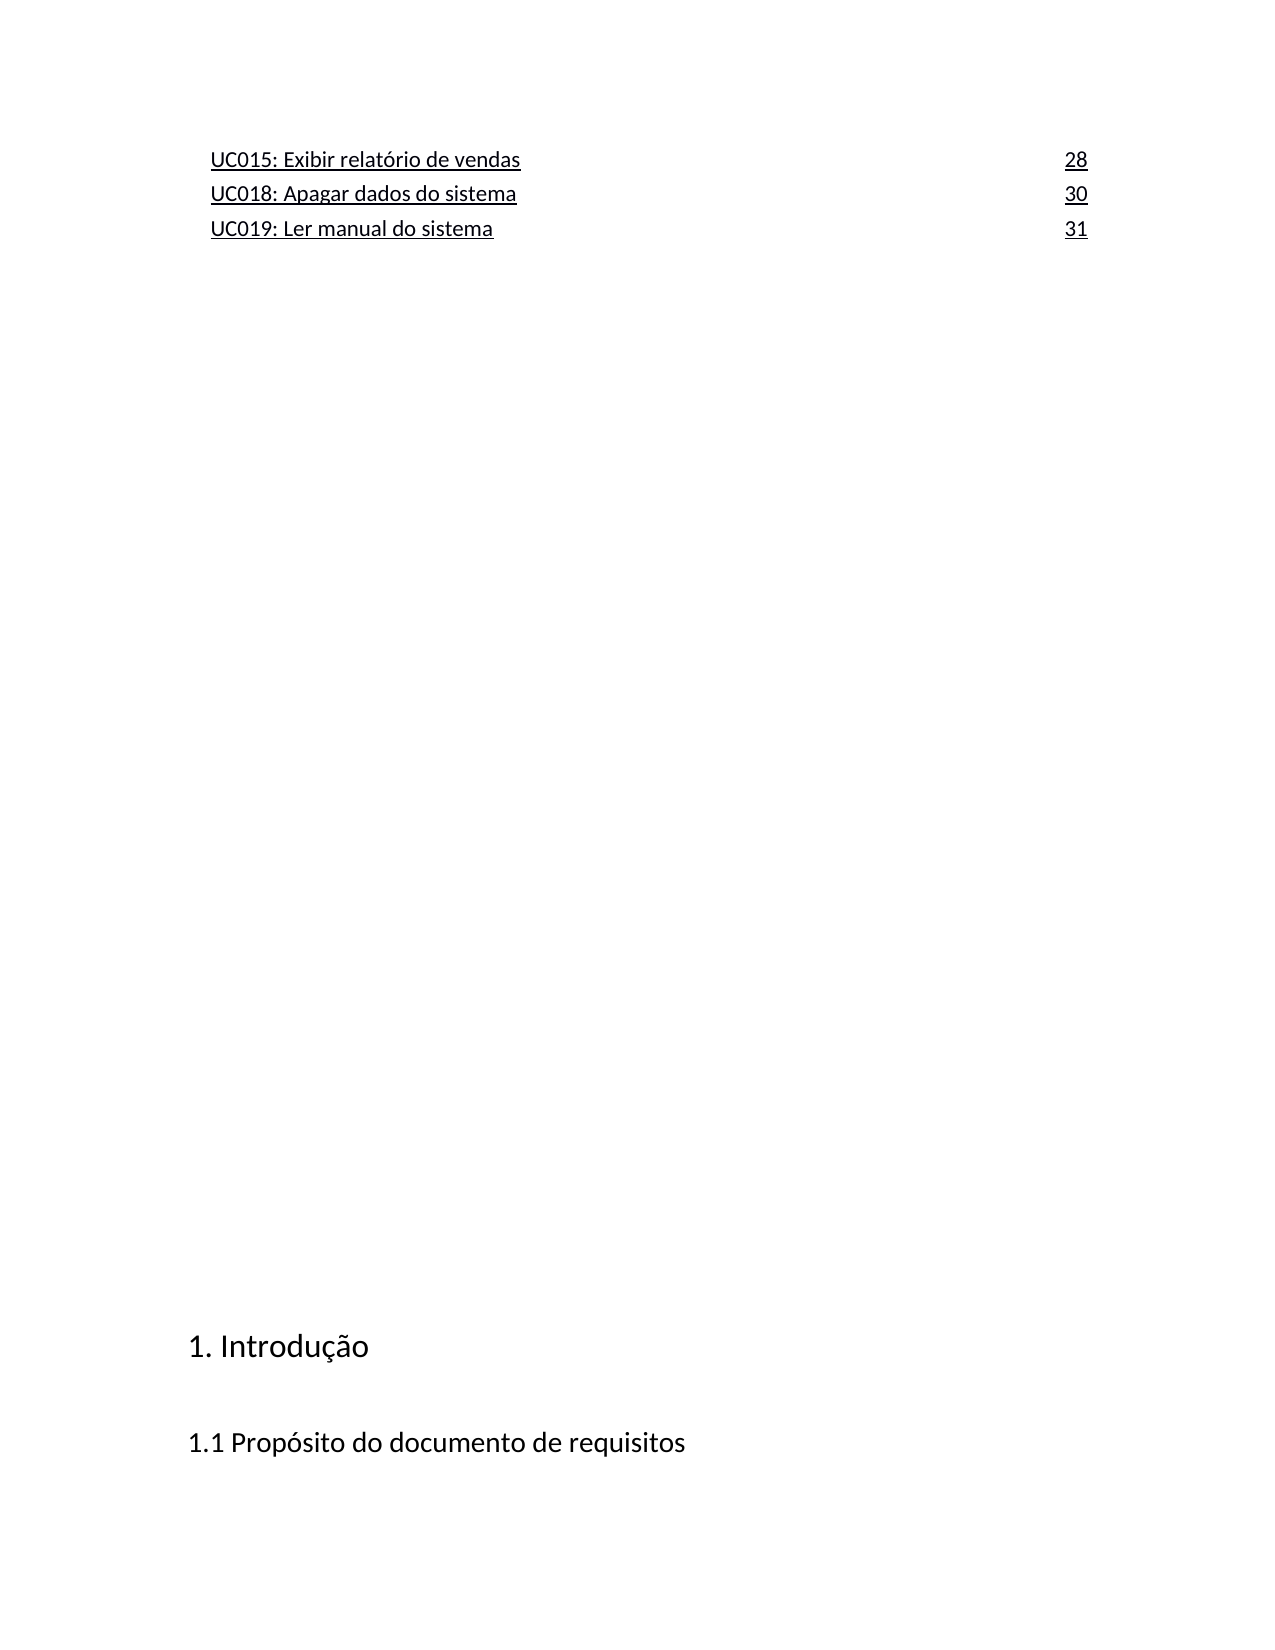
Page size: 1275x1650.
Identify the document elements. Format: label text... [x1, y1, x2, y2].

text UC018: Apagar dados do sistema 30 [210, 184, 1087, 207]
text 1. Introdução [187, 1333, 1087, 1366]
text 1.1 Propósito do documento de requisitos [187, 1430, 1087, 1459]
text UC019: Ler manual do sistema 31 [210, 219, 1087, 242]
text UC015: Exibir relatório de vendas 28 [210, 150, 1087, 173]
